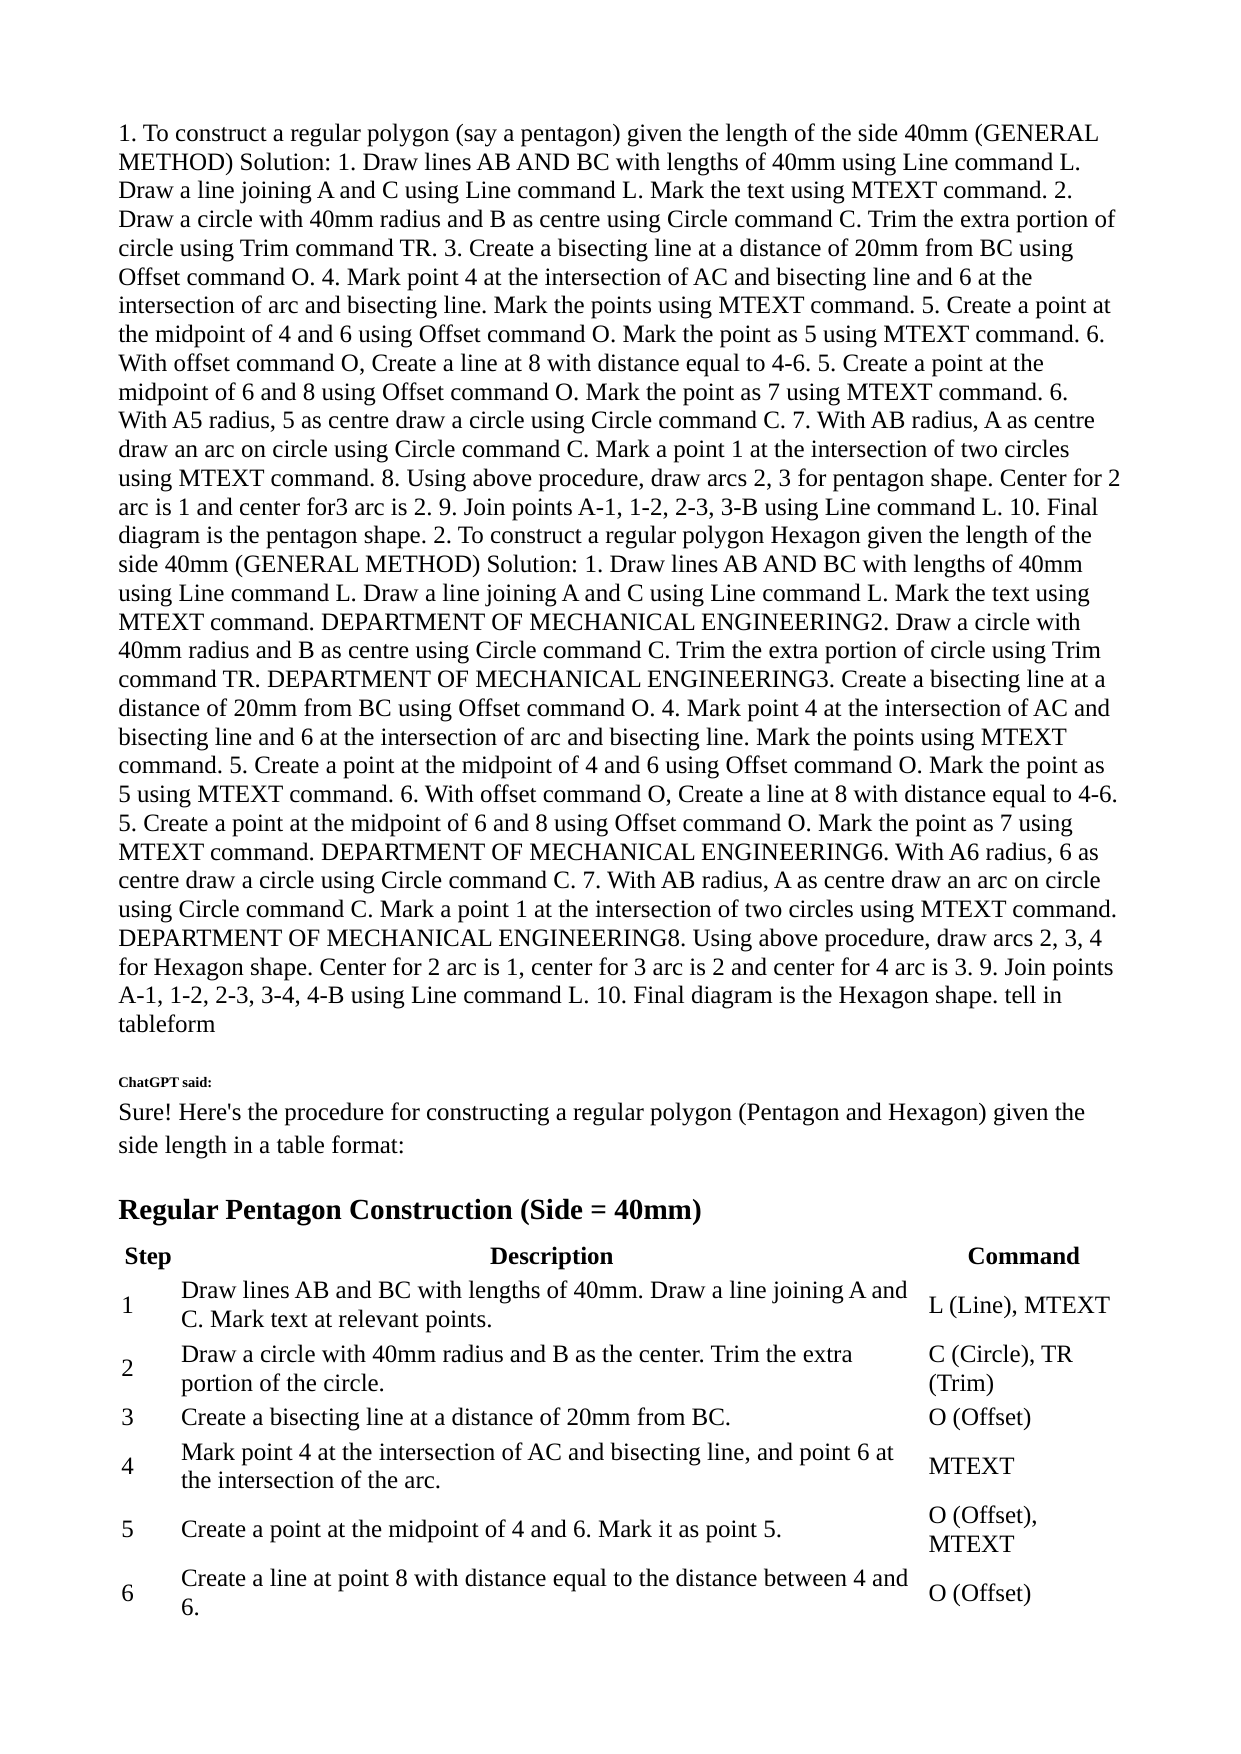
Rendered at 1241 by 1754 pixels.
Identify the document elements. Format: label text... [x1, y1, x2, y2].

text Sure! Here's the procedure for constructing a regular polygon (Pentagon and Hexagon) given the side length in a table format: [118, 1097, 1122, 1159]
table_cell Mark point 4 at the intersection of AC and bisecting line, and point 6 at the intersection of the arc. [178, 1434, 925, 1497]
table_cell Create a bisecting line at a distance of 20mm from BC. [178, 1399, 925, 1434]
table_cell 5 [118, 1497, 178, 1561]
table_cell 4 [118, 1434, 178, 1497]
table_cell Draw a circle with 40mm radius and B as the center. Trim the extra portion of the circle. [178, 1336, 925, 1399]
table_cell 6 [118, 1561, 178, 1624]
text 1. To construct a regular polygon (say a pentagon) given the length of the side 40mm (GENERAL METHOD) Solution: 1. Draw lines AB AND BC with lengths of 40mm using Line command L. Draw a line joining A and C using Line command L. Mark the text using MTEXT command. 2. Draw a circle with 40mm radius and B as centre using Circle command C. Trim the extra portion of circle using Trim command TR. 3. Create a bisecting line at a distance of 20mm from BC using Offset command O. 4. Mark point 4 at the intersection of AC and bisecting line and 6 at the intersection of arc and bisecting line. Mark the points using MTEXT command. 5. Create a point at the midpoint of 4 and 6 using Offset command O. Mark the point as 5 using MTEXT command. 6. With offset command O, Create a line at 8 with distance equal to 4-6. 5. Create a point at the midpoint of 6 and 8 using Offset command O. Mark the point as 7 using MTEXT command. 6. With A5 radius, 5 as centre draw a circle using Circle command C. 7. With AB radius, A as centre draw an arc on circle using Circle command C. Mark a point 1 at the intersection of two circles using MTEXT command. 8. Using above procedure, draw arcs 2, 3 for pentagon shape. Center for 2 arc is 1 and center for3 arc is 2. 9. Join points A-1, 1-2, 2-3, 3-B using Line command L. 10. Final diagram is the pentagon shape. 2. To construct a regular polygon Hexagon given the length of the side 40mm (GENERAL METHOD) Solution: 1. Draw lines AB AND BC with lengths of 40mm using Line command L. Draw a line joining A and C using Line command L. Mark the text using MTEXT command. DEPARTMENT OF MECHANICAL ENGINEERING2. Draw a circle with 40mm radius and B as centre using Circle command C. Trim the extra portion of circle using Trim command TR. DEPARTMENT OF MECHANICAL ENGINEERING3. Create a bisecting line at a distance of 20mm from BC using Offset command O. 4. Mark point 4 at the intersection of AC and bisecting line and 6 at the intersection of arc and bisecting line. Mark the points using MTEXT command. 5. Create a point at the midpoint of 4 and 6 using Offset command O. Mark the point as 5 using MTEXT command. 6. With offset command O, Create a line at 8 with distance equal to 4-6. 5. Create a point at the midpoint of 6 and 8 using Offset command O. Mark the point as 7 using MTEXT command. DEPARTMENT OF MECHANICAL ENGINEERING6. With A6 radius, 6 as centre draw a circle using Circle command C. 7. With AB radius, A as centre draw an arc on circle using Circle command C. Mark a point 1 at the intersection of two circles using MTEXT command. DEPARTMENT OF MECHANICAL ENGINEERING8. Using above procedure, draw arcs 2, 3, 4 for Hexagon shape. Center for 2 arc is 1, center for 3 arc is 2 and center for 4 arc is 3. 9. Join points A-1, 1-2, 2-3, 3-4, 4-B using Line command L. 10. Final diagram is the Hexagon shape. tell in tableform [118, 118, 1122, 1038]
table_header Step [118, 1238, 178, 1273]
table_cell O (Offset) [925, 1399, 1122, 1434]
table_cell Create a line at point 8 with distance equal to the distance between 4 and 6. [178, 1561, 925, 1624]
table_header Description [178, 1238, 925, 1273]
table_header Command [925, 1238, 1122, 1273]
table_cell Create a point at the midpoint of 4 and 6. Mark it as point 5. [178, 1497, 925, 1561]
subtitle ChatGPT said: [118, 1074, 1122, 1091]
table_cell 2 [118, 1336, 178, 1399]
subtitle Regular Pentagon Construction (Side = 40mm) [118, 1192, 1122, 1226]
table_cell MTEXT [925, 1434, 1122, 1497]
table_cell 3 [118, 1399, 178, 1434]
table_cell O (Offset), MTEXT [925, 1497, 1122, 1561]
table_cell L (Line), MTEXT [925, 1273, 1122, 1336]
table_cell 1 [118, 1273, 178, 1336]
table_cell Draw lines AB and BC with lengths of 40mm. Draw a line joining A and C. Mark text at relevant points. [178, 1273, 925, 1336]
table_cell O (Offset) [925, 1561, 1122, 1624]
table_cell C (Circle), TR (Trim) [925, 1336, 1122, 1399]
